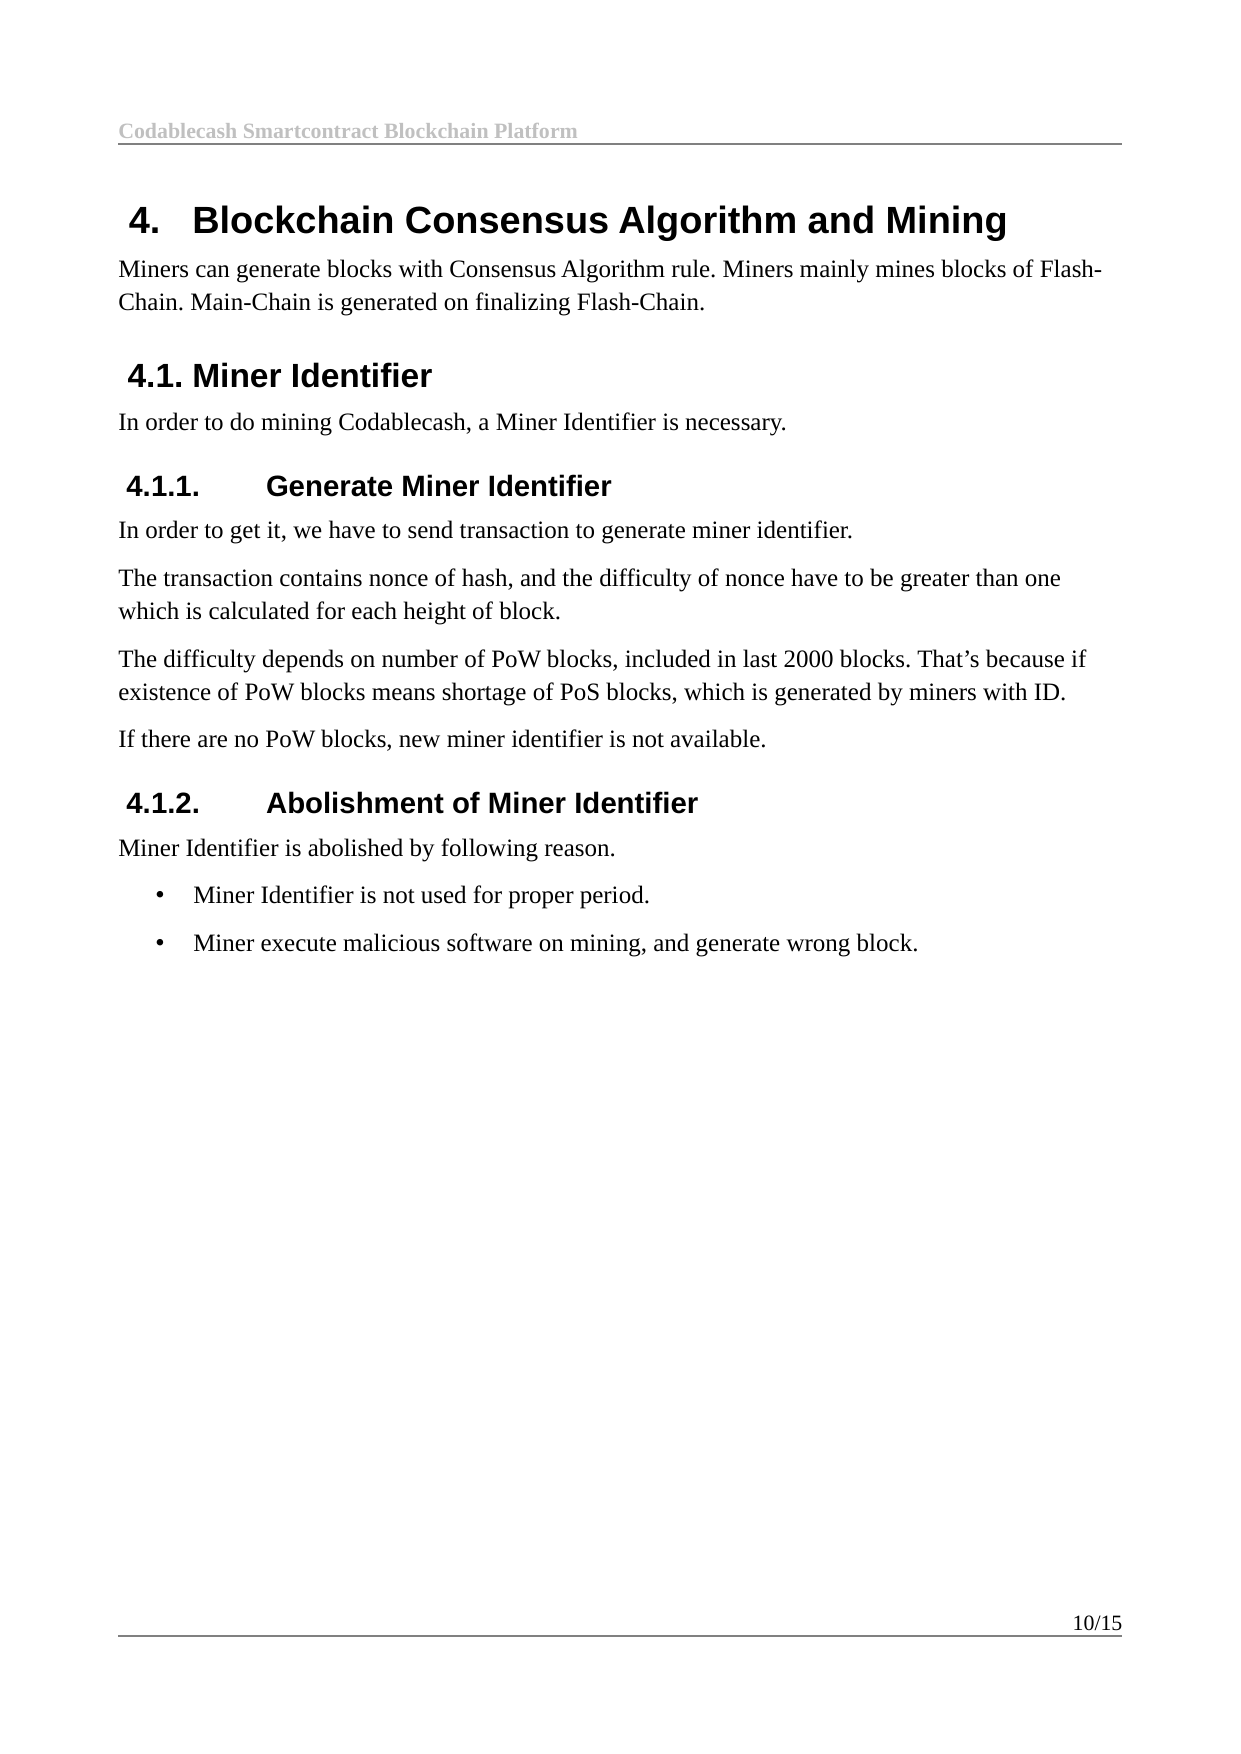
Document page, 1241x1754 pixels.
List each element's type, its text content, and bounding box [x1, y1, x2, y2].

subtitle Abolishment of Miner Identifier [118, 786, 1122, 820]
subtitle Blockchain Consensus Algorithm and Mining [118, 198, 1122, 242]
text If there are no PoW blocks, new miner identifier is not available. [118, 724, 1122, 753]
subtitle Miner Identifier [118, 356, 1122, 394]
text Miner Identifier is abolished by following reason. [118, 833, 1122, 861]
list Miner Identifier is not used for proper period. [156, 880, 1122, 909]
text In order to do mining Codablecash, a Miner Identifier is necessary. [118, 407, 1122, 436]
subtitle Generate Miner Identifier [118, 469, 1122, 503]
text In order to get it, we have to send transaction to generate miner identifier. [118, 515, 1122, 544]
text The transaction contains nonce of hash, and the difficulty of nonce have to be greater than one which is calculated for each height of block. [118, 563, 1122, 625]
text Miners can generate blocks with Consensus Algorithm rule. Miners mainly mines blocks of Flash-Chain. Main-Chain is generated on finalizing Flash-Chain. [118, 254, 1122, 316]
text The difficulty depends on number of PoW blocks, included in last 2000 blocks. That’s because if existence of PoW blocks means shortage of PoS blocks, which is generated by miners with ID. [118, 644, 1122, 705]
list Miner execute malicious software on mining, and generate wrong block. [156, 928, 1122, 957]
